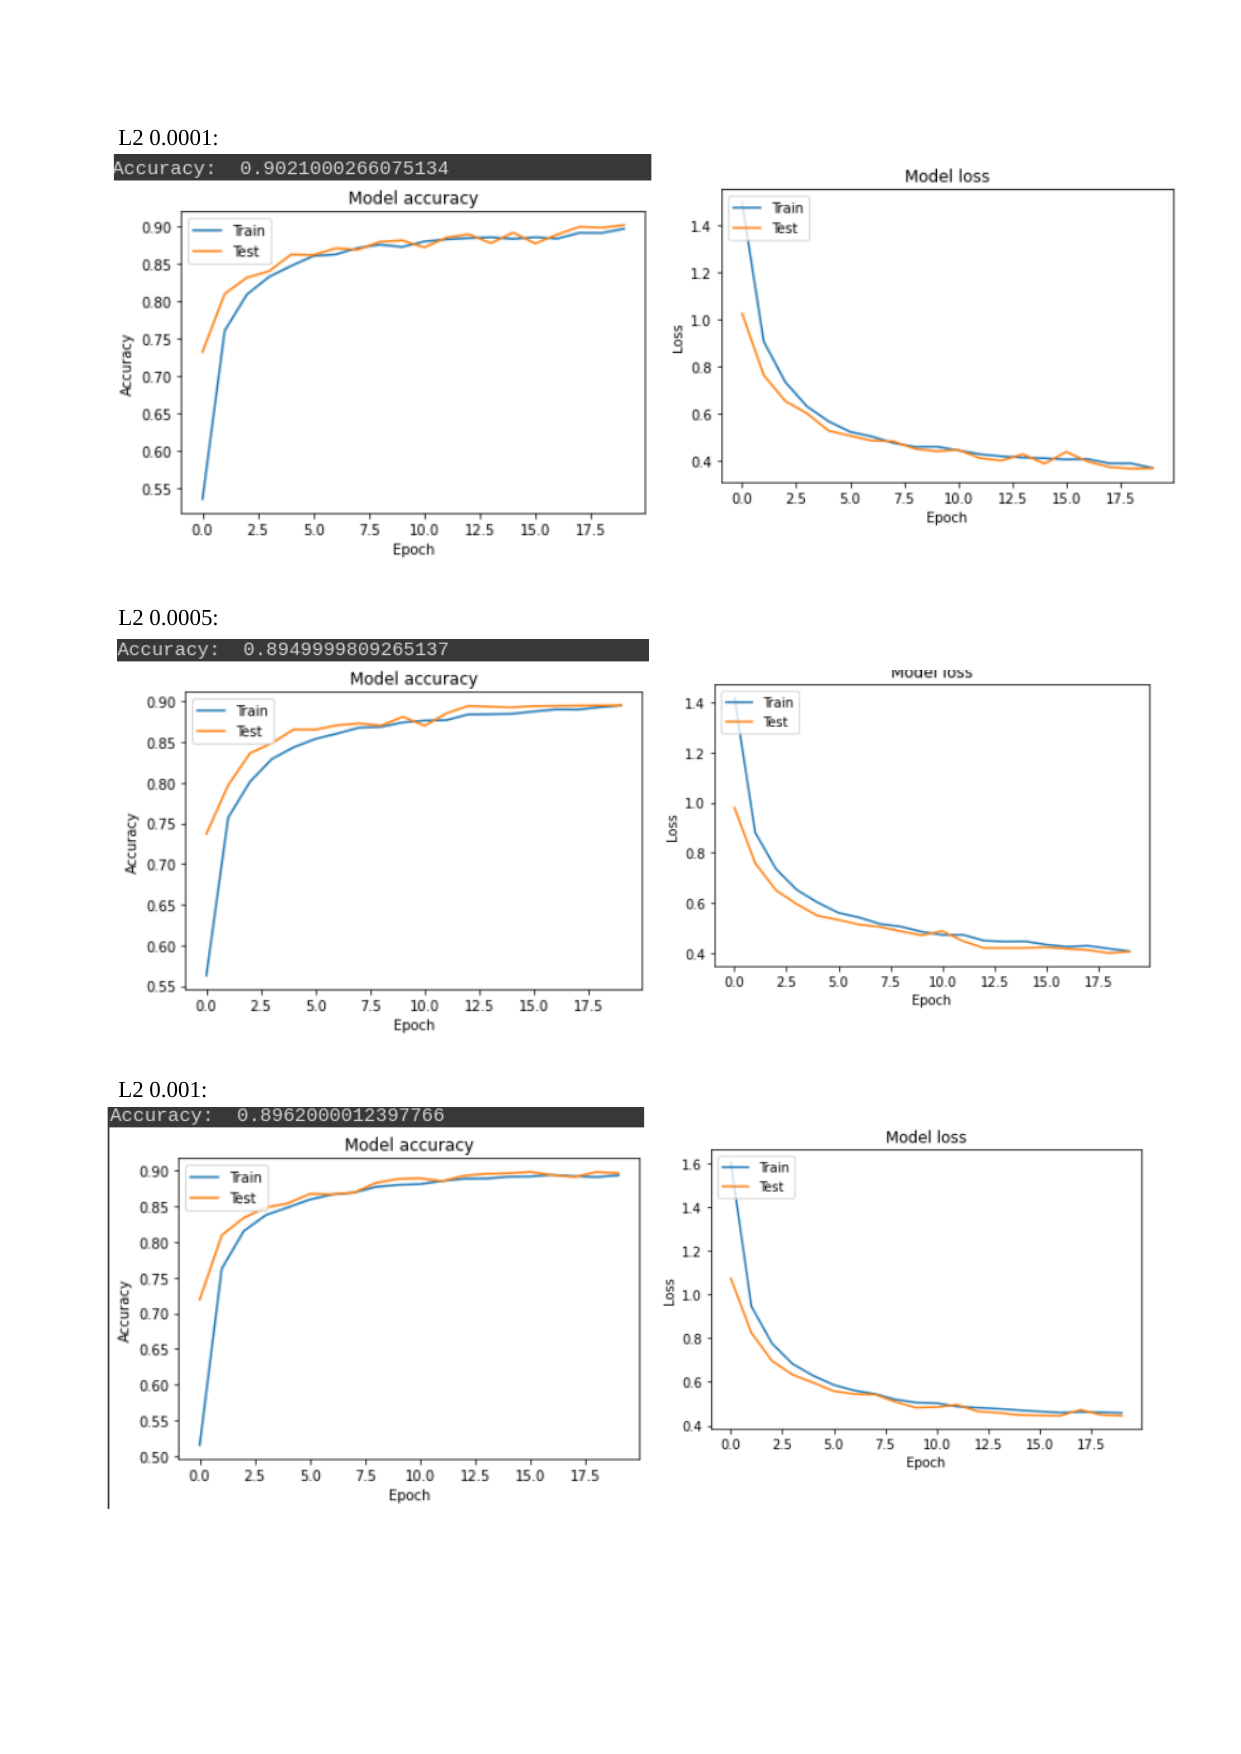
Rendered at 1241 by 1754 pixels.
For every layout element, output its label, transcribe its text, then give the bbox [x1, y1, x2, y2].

picture [107, 1107, 645, 1509]
picture [672, 168, 1179, 526]
picture [117, 639, 649, 1035]
picture [113, 154, 652, 562]
picture [657, 1127, 1148, 1474]
text L2 0.0005: [118, 604, 1122, 630]
text L2 0.0001: [118, 124, 1122, 151]
picture [661, 670, 1156, 1013]
text L2 0.001: [118, 1077, 1122, 1103]
